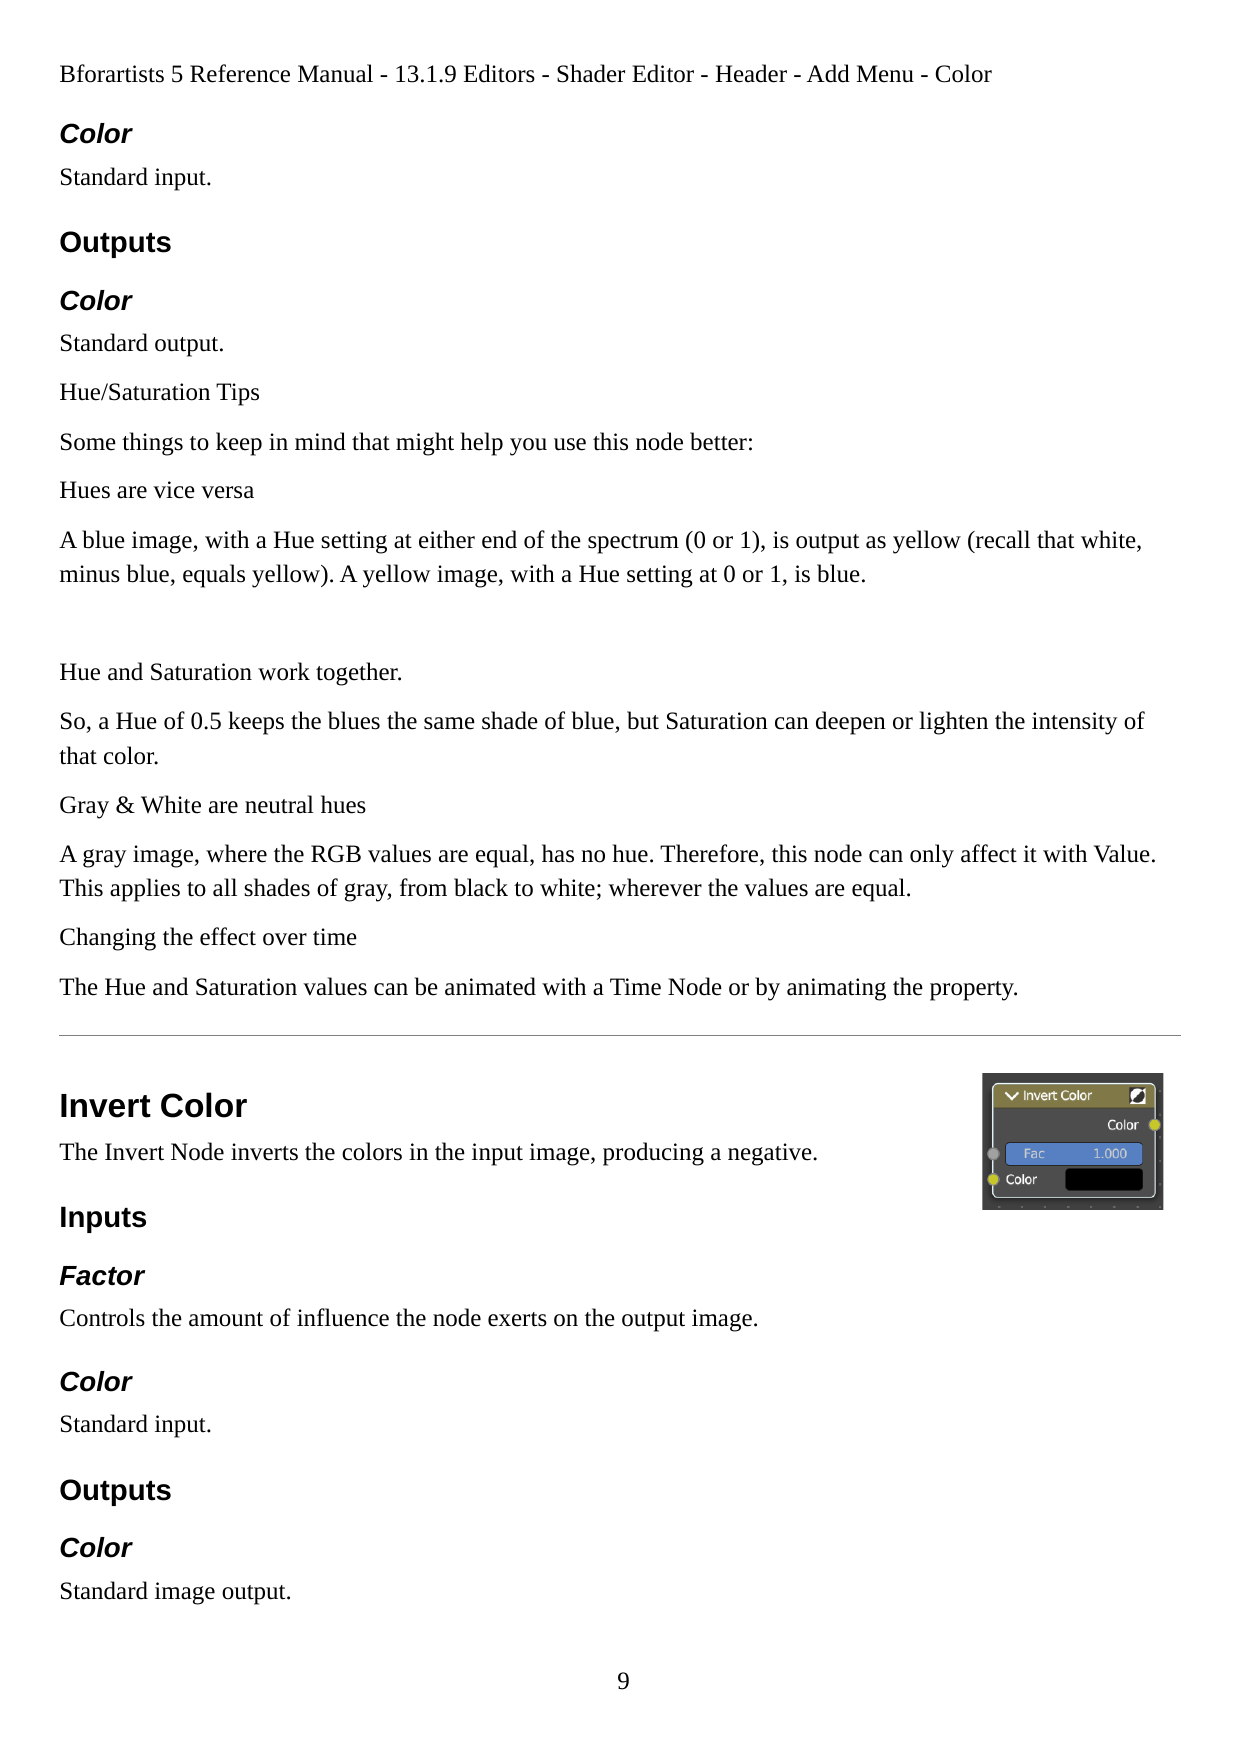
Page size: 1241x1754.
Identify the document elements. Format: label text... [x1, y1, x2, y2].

subtitle Inputs [59, 1200, 1181, 1234]
text A blue image, with a Hue setting at either end of the spectrum (0 or 1), is output as yellow (recall that white, minus blue, equals yellow). A yellow image, with a Hue setting at 0 or 1, is blue. [59, 525, 1181, 588]
subtitle Color [59, 1365, 1181, 1397]
text Gray & White are neutral hues [59, 790, 1181, 819]
text Hue/Saturation Tips [59, 377, 1181, 406]
subtitle [1164, 1086, 1181, 1124]
subtitle Invert Color [59, 1086, 982, 1124]
text Changing the effect over time [59, 922, 1181, 951]
text Controls the amount of influence the node exerts on the output image. [59, 1303, 1181, 1332]
text Some things to keep in mind that might help you use this node better: [59, 427, 1181, 455]
subtitle Color [59, 117, 1181, 149]
subtitle Color [59, 1532, 1181, 1564]
text Standard input. [59, 1409, 1181, 1438]
text The Hue and Saturation values can be animated with a Time Node or by animating the property. [59, 972, 1181, 1000]
picture [982, 1073, 1164, 1210]
subtitle Color [59, 284, 1181, 316]
text Hues are vice versa [59, 476, 1181, 504]
text The Invert Node inverts the colors in the input image, producing a negative. [59, 1137, 982, 1166]
subtitle Outputs [59, 1473, 1181, 1507]
text Standard output. [59, 328, 1181, 357]
text Hue and Saturation work together. [59, 657, 1181, 686]
subtitle Factor [59, 1259, 1181, 1291]
subtitle Outputs [59, 225, 1181, 259]
text Standard image output. [59, 1576, 1181, 1605]
text So, a Hue of 0.5 keeps the blues the same shade of blue, but Saturation can deepen or lighten the intensity of that color. [59, 706, 1181, 769]
text A gray image, where the RGB values are equal, has no hue. Therefore, this node can only affect it with Value. This applies to all shades of gray, from black to white; wherever the values are equal. [59, 839, 1181, 902]
text Standard input. [59, 162, 1181, 190]
